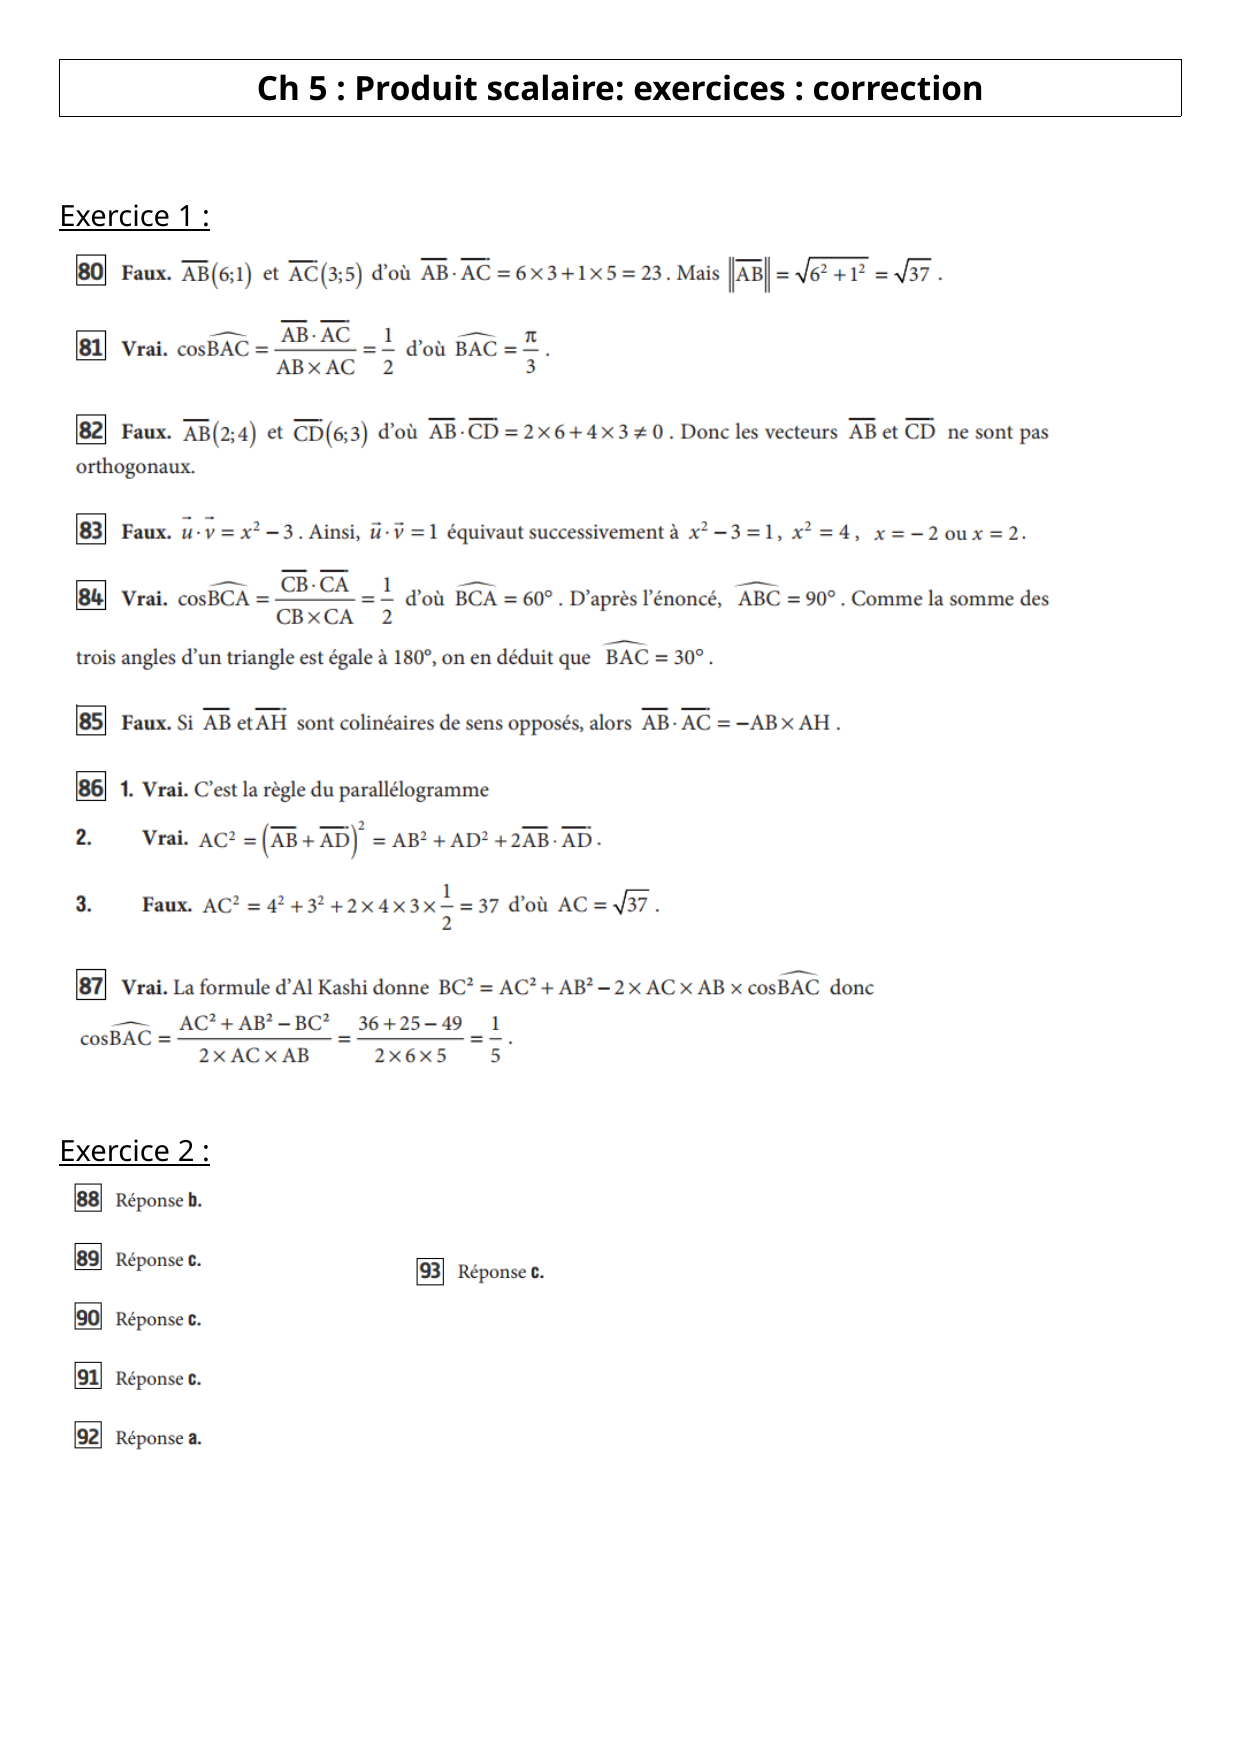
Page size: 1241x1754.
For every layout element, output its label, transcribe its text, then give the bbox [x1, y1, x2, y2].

text Exercice 2 : [59, 1131, 1181, 1170]
table_header Ch 5 : Produit scalaire: exercices : correction [60, 60, 1181, 116]
text Exercice 1 : [59, 196, 1181, 235]
picture [59, 235, 1069, 1091]
picture [59, 1170, 231, 1463]
picture [404, 1238, 592, 1297]
